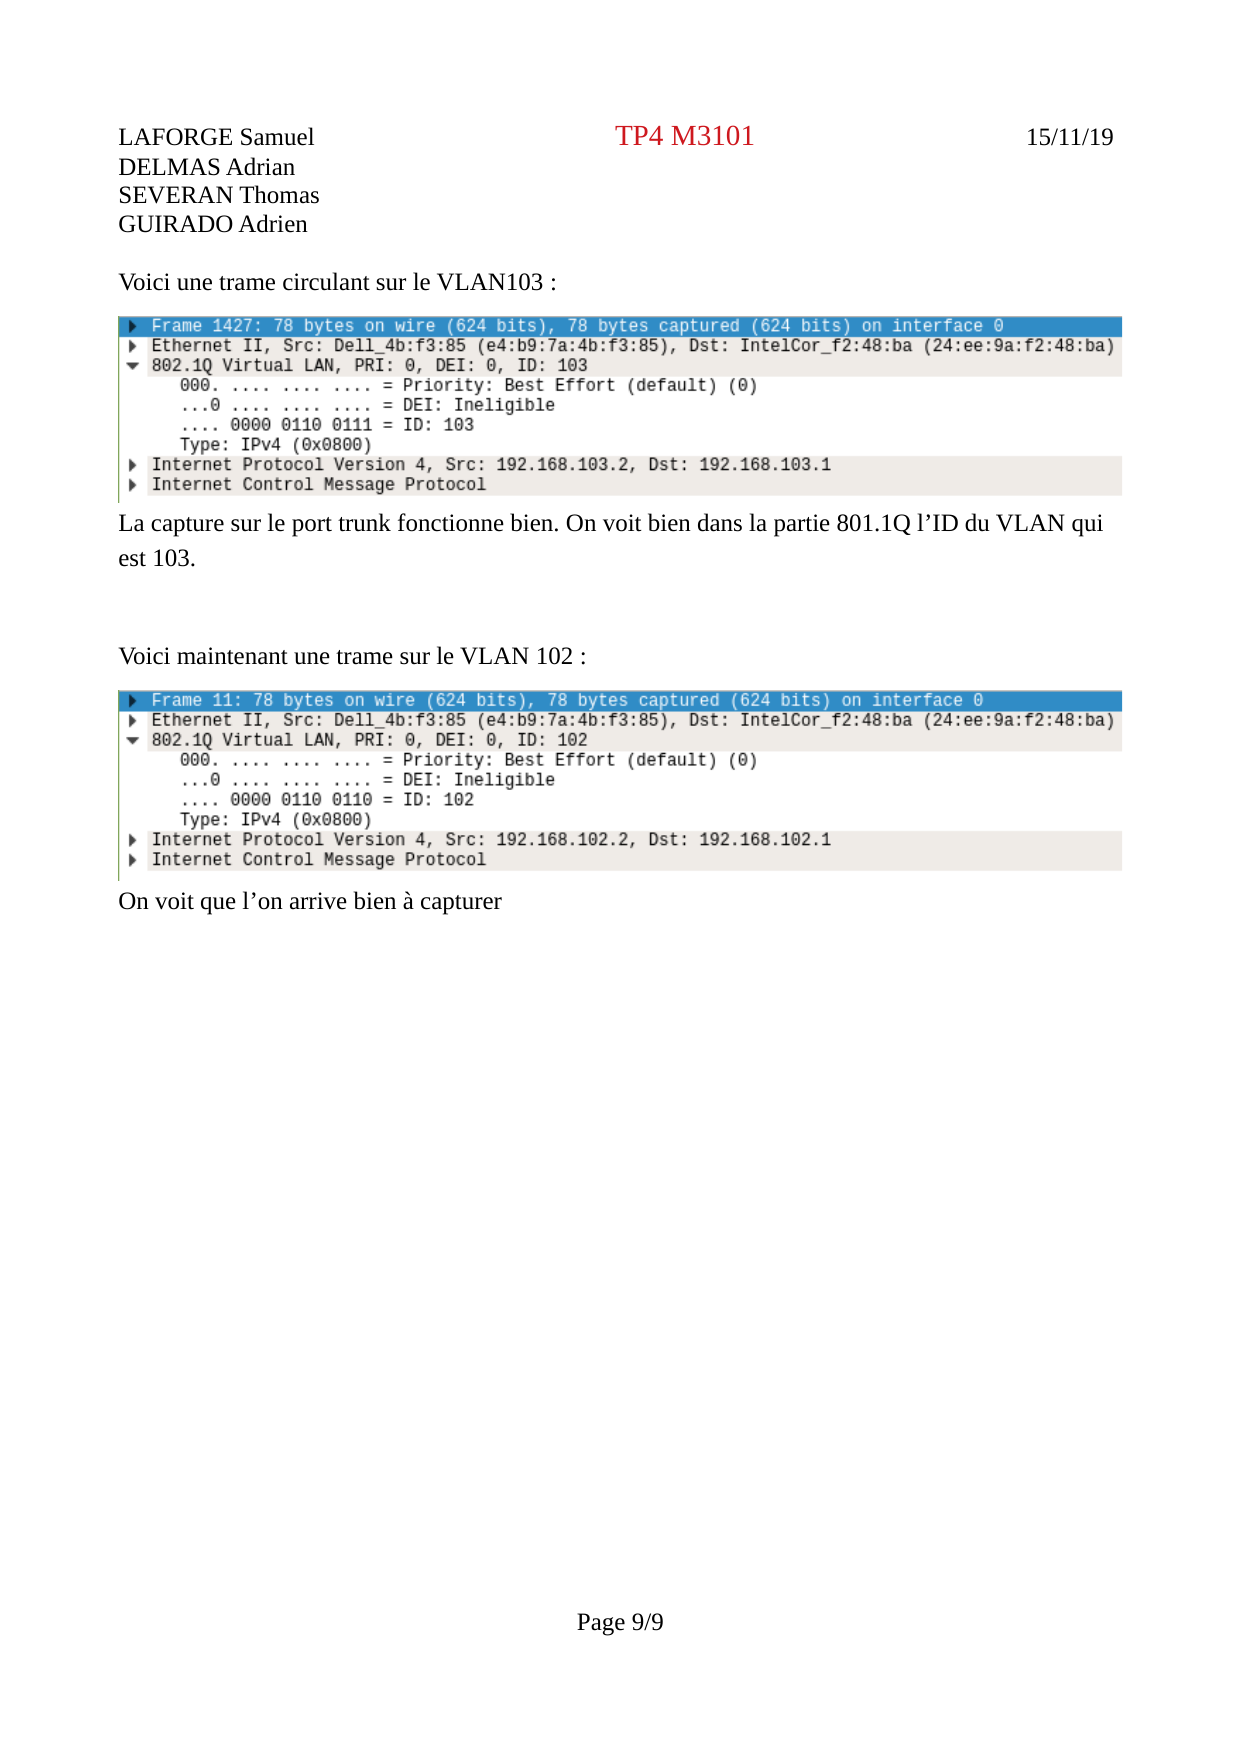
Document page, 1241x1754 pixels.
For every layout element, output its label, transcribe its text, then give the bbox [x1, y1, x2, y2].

picture [118, 316, 1123, 503]
picture [118, 690, 1123, 881]
text Voici maintenant une trame sur le VLAN 102 : [118, 641, 1122, 669]
text La capture sur le port trunk fonctionne bien. On voit bien dans la partie 801.1Q l’ID du VLAN qui est 103. [118, 503, 1122, 571]
text On voit que l’on arrive bien à capturer [118, 881, 1122, 915]
text Voici une trame circulant sur le VLAN103 : [118, 267, 1122, 296]
